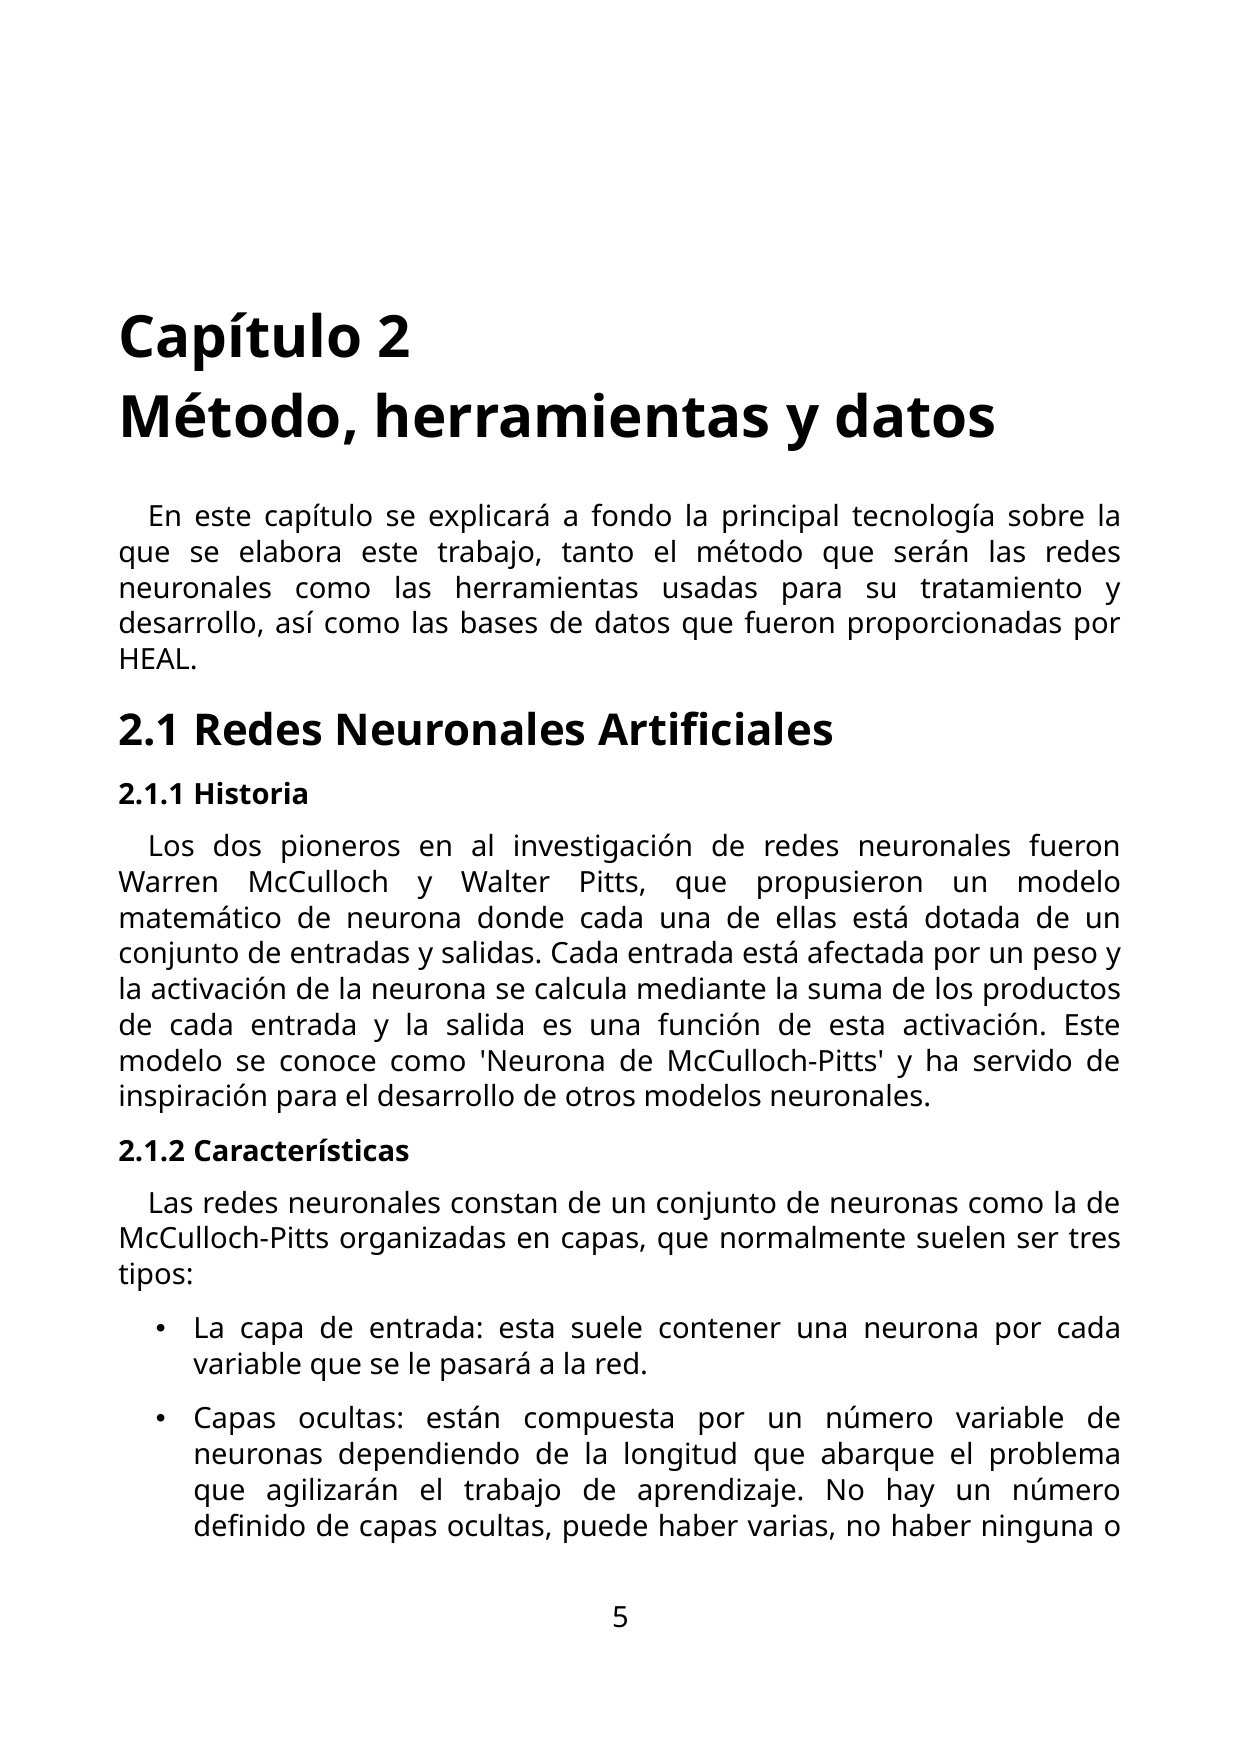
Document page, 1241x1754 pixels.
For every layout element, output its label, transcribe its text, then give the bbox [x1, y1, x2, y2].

subtitle Historia [118, 773, 1122, 813]
list La capa de entrada: esta suele contener una neurona por cada variable que se le pasará a la red. [156, 1308, 1122, 1383]
list Capas ocultas: están compuesta por un número variable de neuronas dependiendo de la longitud que abarque el problema que agilizarán el trabajo de aprendizaje. No hay un número definido de capas ocultas, puede haber varias, no haber ninguna o [156, 1398, 1122, 1544]
text Los dos pioneros en al investigación de redes neuronales fueron Warren McCulloch y Walter Pitts, que propusieron un modelo matemático de neurona donde cada una de ellas está dotada de un conjunto de entradas y salidas. Cada entrada está afectada por un peso y la activación de la neurona se calcula mediante la suma de los productos de cada entrada y la salida es una función de esta activación. Este modelo se conoce como 'Neurona de McCulloch-Pitts' y ha servido de inspiración para el desarrollo de otros modelos neuronales. [118, 825, 1122, 1115]
subtitle Redes Neuronales Artificiales [118, 699, 1122, 759]
subtitle Método, herramientas y datos [118, 295, 1122, 454]
text En este capítulo se explicará a fondo la principal tecnología sobre la que se elabora este trabajo, tanto el método que serán las redes neuronales como las herramientas usadas para su tratamiento y desarrollo, así como las bases de datos que fueron proporcionadas por HEAL. [118, 496, 1122, 678]
text Las redes neuronales constan de un conjunto de neuronas como la de McCulloch-Pitts organizadas en capas, que normalmente suelen ser tres tipos: [118, 1182, 1122, 1293]
subtitle Características [118, 1130, 1122, 1169]
